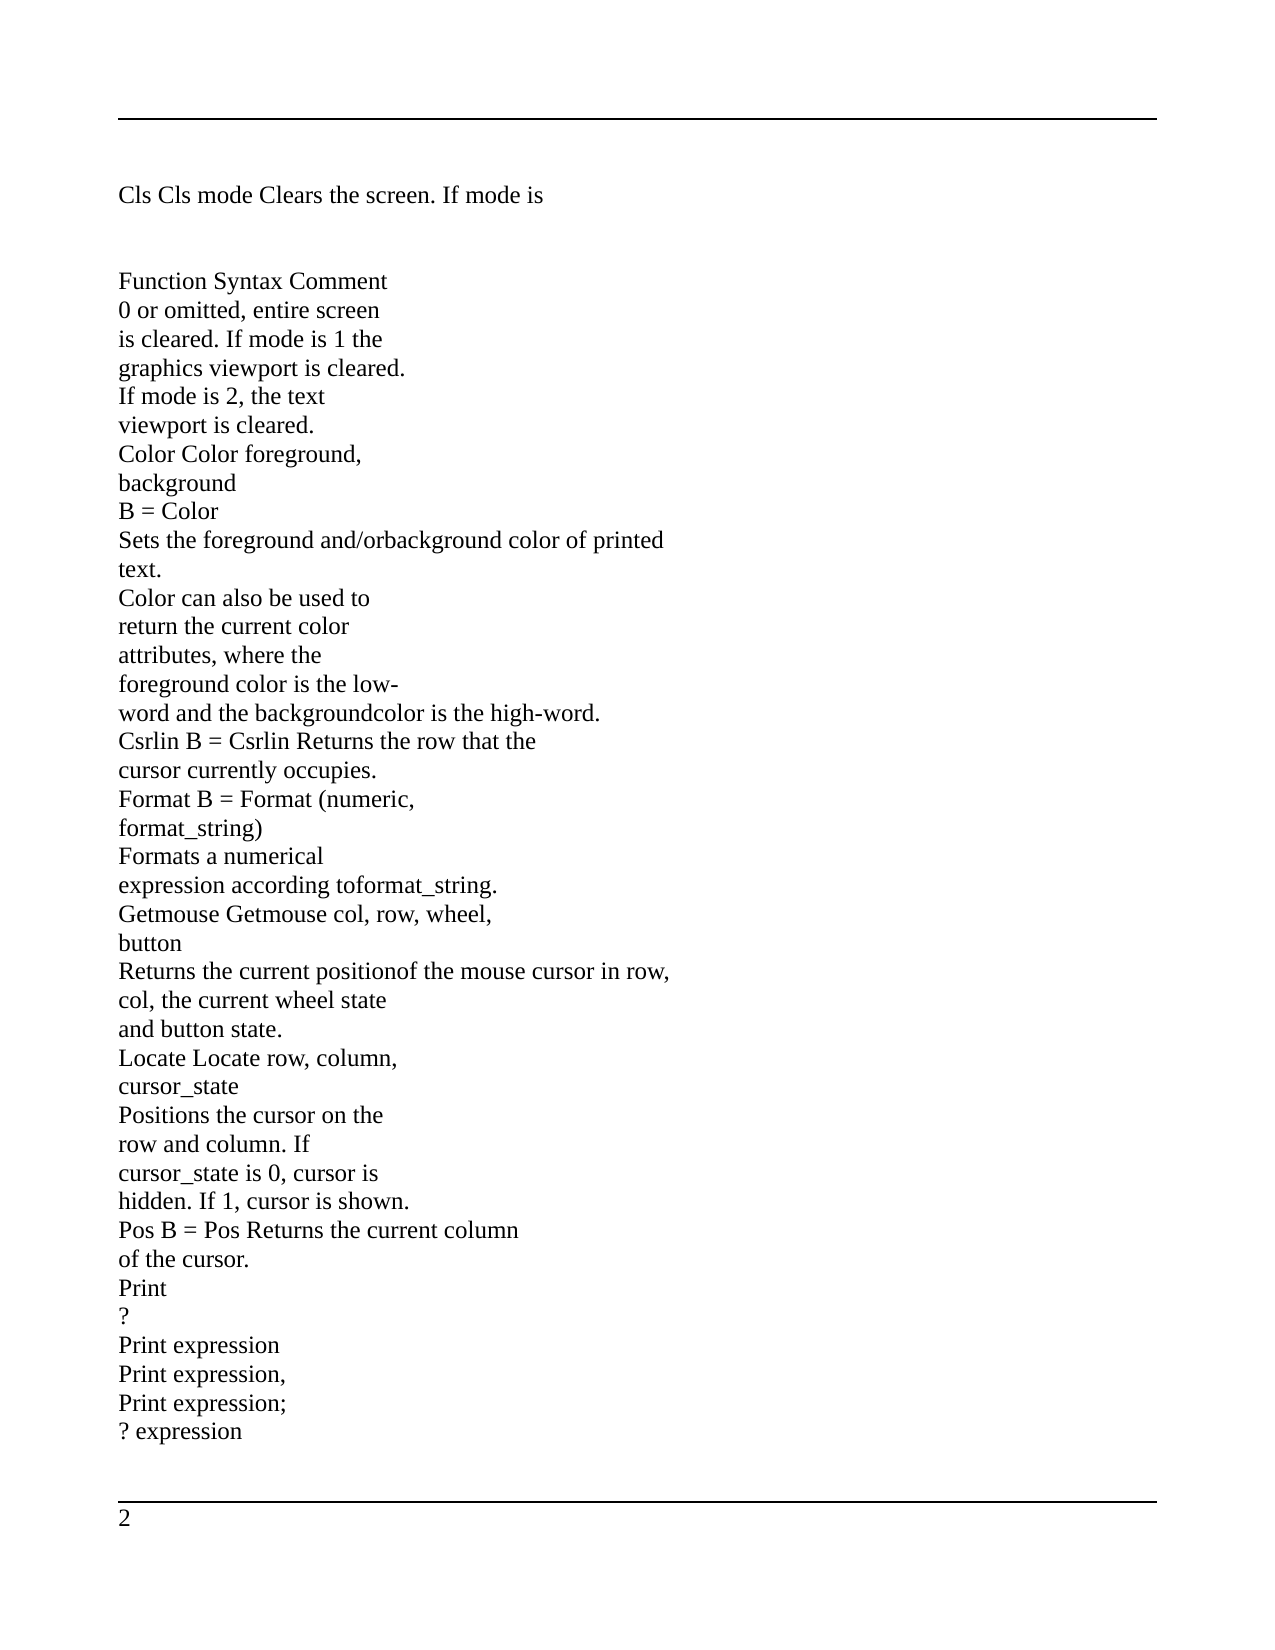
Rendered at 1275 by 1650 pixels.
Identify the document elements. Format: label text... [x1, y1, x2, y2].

text Csrlin B = Csrlin Returns the row that the [118, 726, 1157, 755]
text Sets the foreground and/orbackground color of printed [118, 525, 1157, 554]
text Function Syntax Comment [118, 266, 1157, 295]
text row and column. If [118, 1129, 1157, 1158]
text Print expression; [118, 1388, 1157, 1416]
text word and the backgroundcolor is the high-word. [118, 698, 1157, 726]
text Color can also be used to [118, 583, 1157, 611]
text and button state. [118, 1014, 1157, 1043]
text background [118, 468, 1157, 496]
text B = Color [118, 496, 1157, 525]
text 0 or omitted, entire screen [118, 295, 1157, 324]
text is cleared. If mode is 1 the [118, 324, 1157, 353]
text Locate Locate row, column, [118, 1043, 1157, 1071]
text of the cursor. [118, 1244, 1157, 1273]
text Positions the cursor on the [118, 1100, 1157, 1129]
text expression according toformat_string. [118, 870, 1157, 899]
text ? expression [118, 1416, 1157, 1445]
text col, the current wheel state [118, 985, 1157, 1014]
text cursor currently occupies. [118, 755, 1157, 784]
text Print expression [118, 1330, 1157, 1359]
text Cls Cls mode Clears the screen. If mode is [118, 180, 1157, 209]
text viewport is cleared. [118, 410, 1157, 439]
text return the current color [118, 611, 1157, 640]
text button [118, 928, 1157, 956]
text attributes, where the [118, 640, 1157, 669]
text graphics viewport is cleared. [118, 353, 1157, 381]
text Formats a numerical [118, 841, 1157, 870]
text cursor_state [118, 1071, 1157, 1100]
text cursor_state is 0, cursor is [118, 1158, 1157, 1186]
text format_string) [118, 813, 1157, 841]
text ? [118, 1301, 1157, 1330]
text foreground color is the low- [118, 669, 1157, 698]
text Getmouse Getmouse col, row, wheel, [118, 899, 1157, 928]
text text. [118, 554, 1157, 583]
text Print [118, 1273, 1157, 1301]
text hidden. If 1, cursor is shown. [118, 1186, 1157, 1215]
text Returns the current positionof the mouse cursor in row, [118, 956, 1157, 985]
text If mode is 2, the text [118, 381, 1157, 410]
text Print expression, [118, 1359, 1157, 1388]
text Pos B = Pos Returns the current column [118, 1215, 1157, 1244]
text Format B = Format (numeric, [118, 784, 1157, 813]
text Color Color foreground, [118, 439, 1157, 468]
